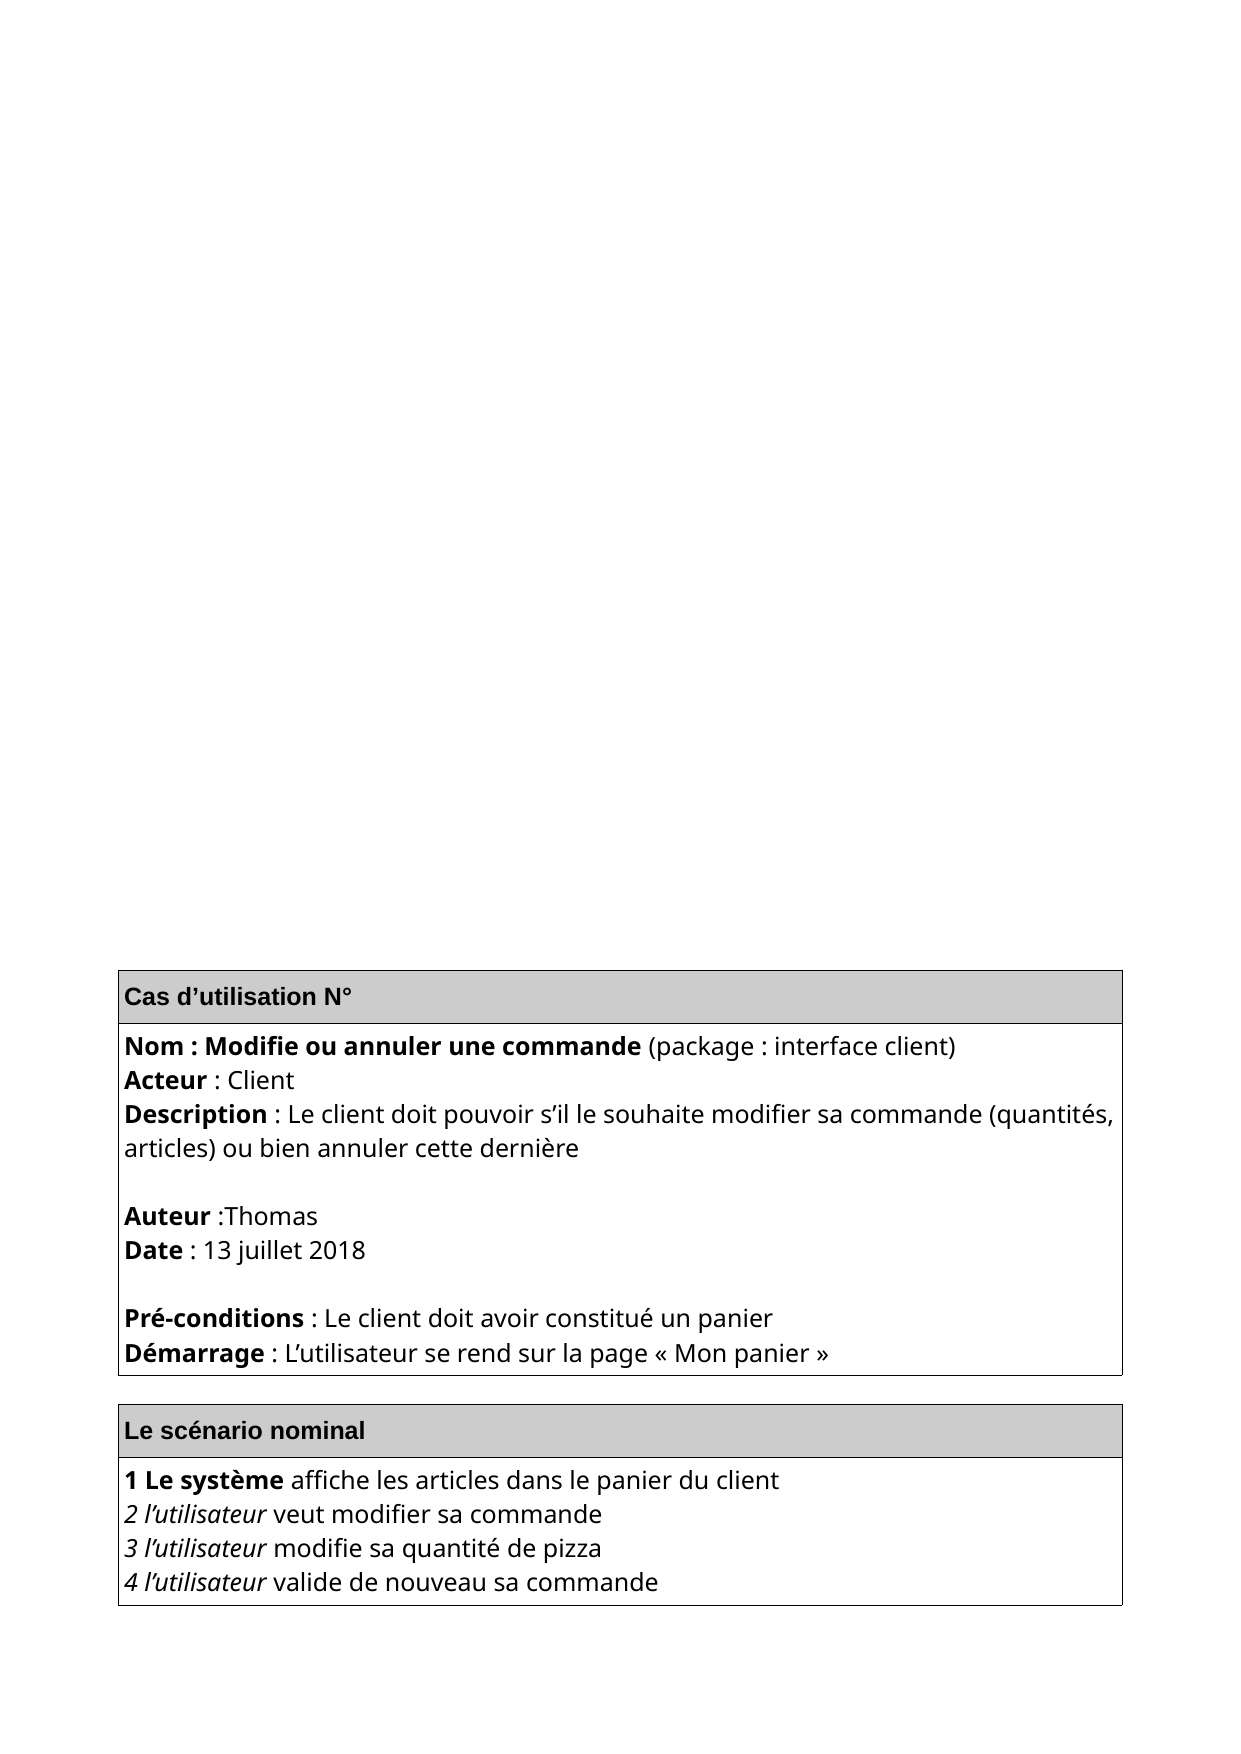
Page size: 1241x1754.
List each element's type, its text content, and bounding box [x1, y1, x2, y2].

table_header Le scénario nominal [119, 1405, 1122, 1457]
table_header Cas d’utilisation N° [119, 971, 1122, 1023]
table_cell 1 Le système affiche les articles dans le panier du client 2 l’utilisateur veut modifier sa commande 3 l’utilisateur modifie sa quantité de pizza 4 l’utilisateur valide de nouveau sa commande [119, 1458, 1122, 1605]
table_cell Nom : Modifie ou annuler une commande (package : interface client) Acteur : Client Description : Le client doit pouvoir s’il le souhaite modifier sa commande (quantités, articles) ou bien annuler cette dernière Auteur :Thomas Date : 13 juillet 2018 Pré-conditions : Le client doit avoir constitué un panier Démarrage : L’utilisateur se rend sur la page « Mon panier » [119, 1024, 1122, 1375]
